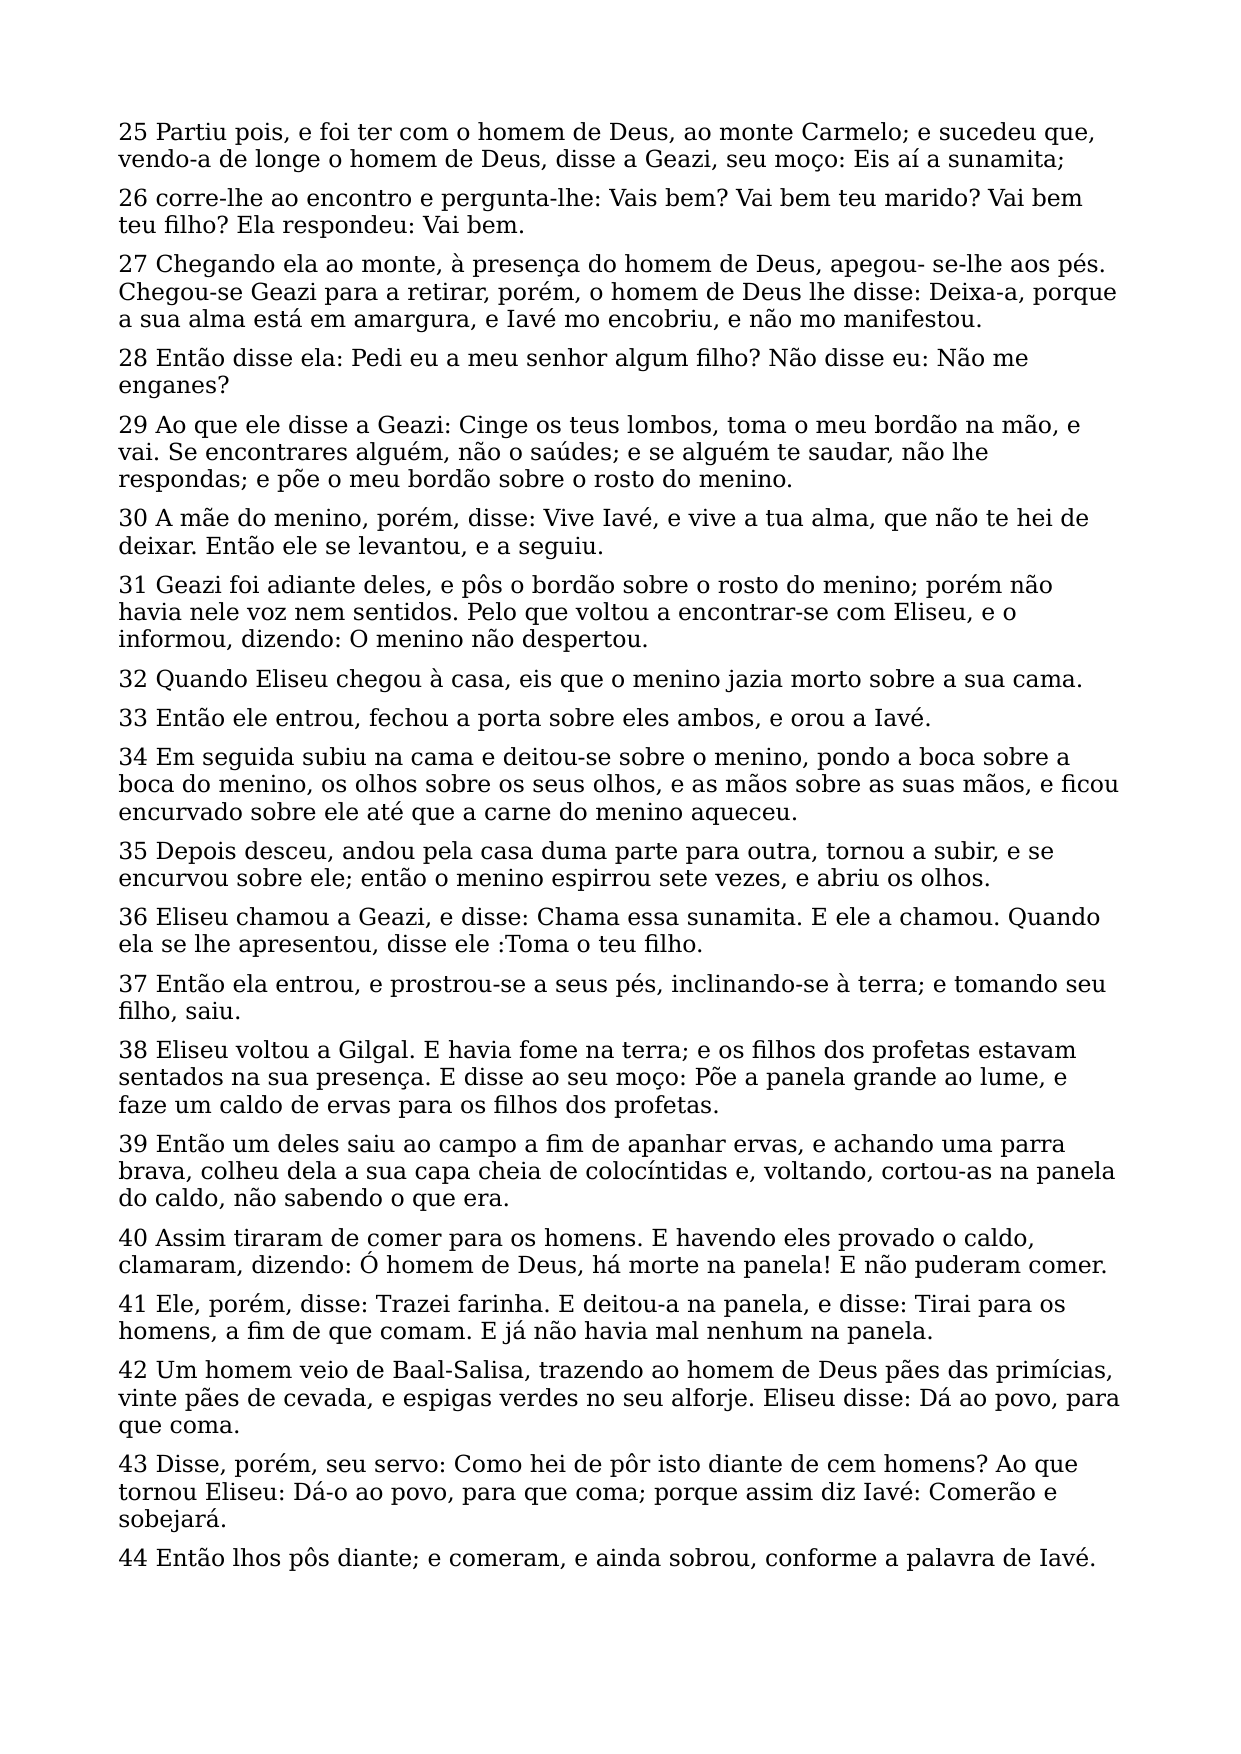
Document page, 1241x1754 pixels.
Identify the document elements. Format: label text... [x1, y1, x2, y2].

text 26 corre-lhe ao encontro e pergunta-lhe: Vais bem? Vai bem teu marido? Vai bem teu filho? Ela respondeu: Vai bem. [118, 184, 1122, 239]
text 33 Então ele entrou, fechou a porta sobre eles ambos, e orou a Iavé. [118, 704, 1122, 732]
text 43 Disse, porém, seu servo: Como hei de pôr isto diante de cem homens? Ao que tornou Eliseu: Dá-o ao povo, para que coma; porque assim diz Iavé: Comerão e sobejará. [118, 1451, 1122, 1533]
text 38 Eliseu voltou a Gilgal. E havia fome na terra; e os filhos dos profetas estavam sentados na sua presença. E disse ao seu moço: Põe a panela grande ao lume, e faze um caldo de ervas para os filhos dos profetas. [118, 1037, 1122, 1118]
text 39 Então um deles saiu ao campo a fim de apanhar ervas, e achando uma parra brava, colheu dela a sua capa cheia de colocíntidas e, voltando, cortou-as na panela do caldo, não sabendo o que era. [118, 1130, 1122, 1212]
text 31 Geazi foi adiante deles, e pôs o bordão sobre o rosto do menino; porém não havia nele voz nem sentidos. Pelo que voltou a encontrar-se com Eliseu, e o informou, dizendo: O menino não despertou. [118, 571, 1122, 653]
text 42 Um homem veio de Baal-Salisa, trazendo ao homem de Deus pães das primícias, vinte pães de cevada, e espigas verdes no seu alforje. Eliseu disse: Dá ao povo, para que coma. [118, 1357, 1122, 1439]
text 30 A mãe do menino, porém, disse: Vive Iavé, e vive a tua alma, que não te hei de deixar. Então ele se levantou, e a seguiu. [118, 505, 1122, 559]
text 27 Chegando ela ao monte, à presença do homem de Deus, apegou- se-lhe aos pés. Chegou-se Geazi para a retirar, porém, o homem de Deus lhe disse: Deixa-a, porque a sua alma está em amargura, e Iavé mo encobriu, e não mo manifestou. [118, 251, 1122, 333]
text 36 Eliseu chamou a Geazi, e disse: Chama essa sunamita. E ele a chamou. Quando ela se lhe apresentou, disse ele :Toma o teu filho. [118, 904, 1122, 958]
text 41 Ele, porém, disse: Trazei farinha. E deitou-a na panela, e disse: Tirai para os homens, a fim de que comam. E já não havia mal nenhum na panela. [118, 1291, 1122, 1345]
text 44 Então lhos pôs diante; e comeram, e ainda sobrou, conforme a palavra de Iavé. [118, 1544, 1122, 1572]
text 29 Ao que ele disse a Geazi: Cinge os teus lombos, toma o meu bordão na mão, e vai. Se encontrares alguém, não o saúdes; e se alguém te saudar, não lhe respondas; e põe o meu bordão sobre o rosto do menino. [118, 411, 1122, 493]
text 28 Então disse ela: Pedi eu a meu senhor algum filho? Não disse eu: Não me enganes? [118, 345, 1122, 399]
text 34 Em seguida subiu na cama e deitou-se sobre o menino, pondo a boca sobre a boca do menino, os olhos sobre os seus olhos, e as mãos sobre as suas mãos, e ficou encurvado sobre ele até que a carne do menino aqueceu. [118, 743, 1122, 825]
text 32 Quando Eliseu chegou à casa, eis que o menino jazia morto sobre a sua cama. [118, 665, 1122, 692]
text 37 Então ela entrou, e prostrou-se a seus pés, inclinando-se à terra; e tomando seu filho, saiu. [118, 970, 1122, 1025]
text 40 Assim tiraram de comer para os homens. E havendo eles provado o caldo, clamaram, dizendo: Ó homem de Deus, há morte na panela! E não puderam comer. [118, 1224, 1122, 1279]
text 35 Depois desceu, andou pela casa duma parte para outra, tornou a subir, e se encurvou sobre ele; então o menino espirrou sete vezes, e abriu os olhos. [118, 837, 1122, 892]
text 25 Partiu pois, e foi ter com o homem de Deus, ao monte Carmelo; e sucedeu que, vendo-a de longe o homem de Deus, disse a Geazi, seu moço: Eis aí a sunamita; [118, 118, 1122, 173]
